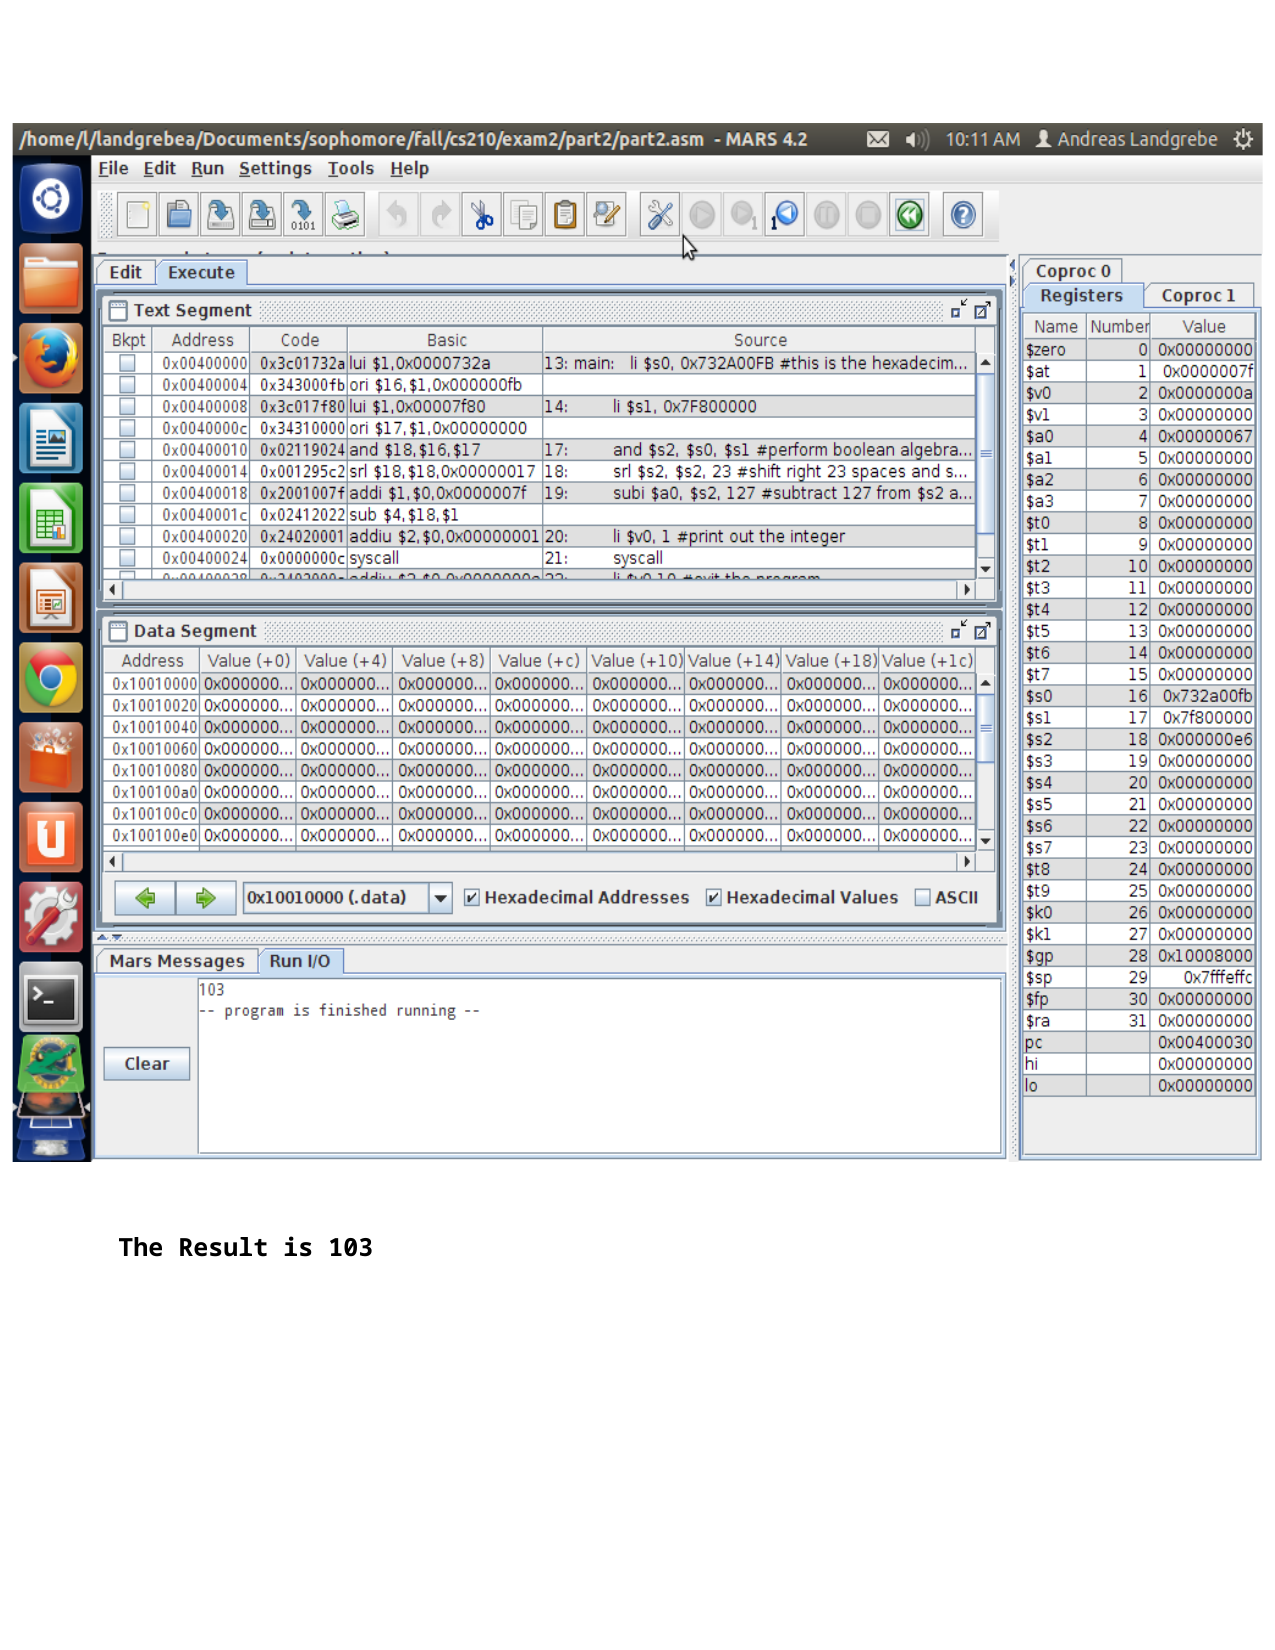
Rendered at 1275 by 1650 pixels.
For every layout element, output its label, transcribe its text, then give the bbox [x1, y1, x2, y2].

text The Result is 103 [118, 1229, 1157, 1264]
picture [12, 123, 1263, 1162]
